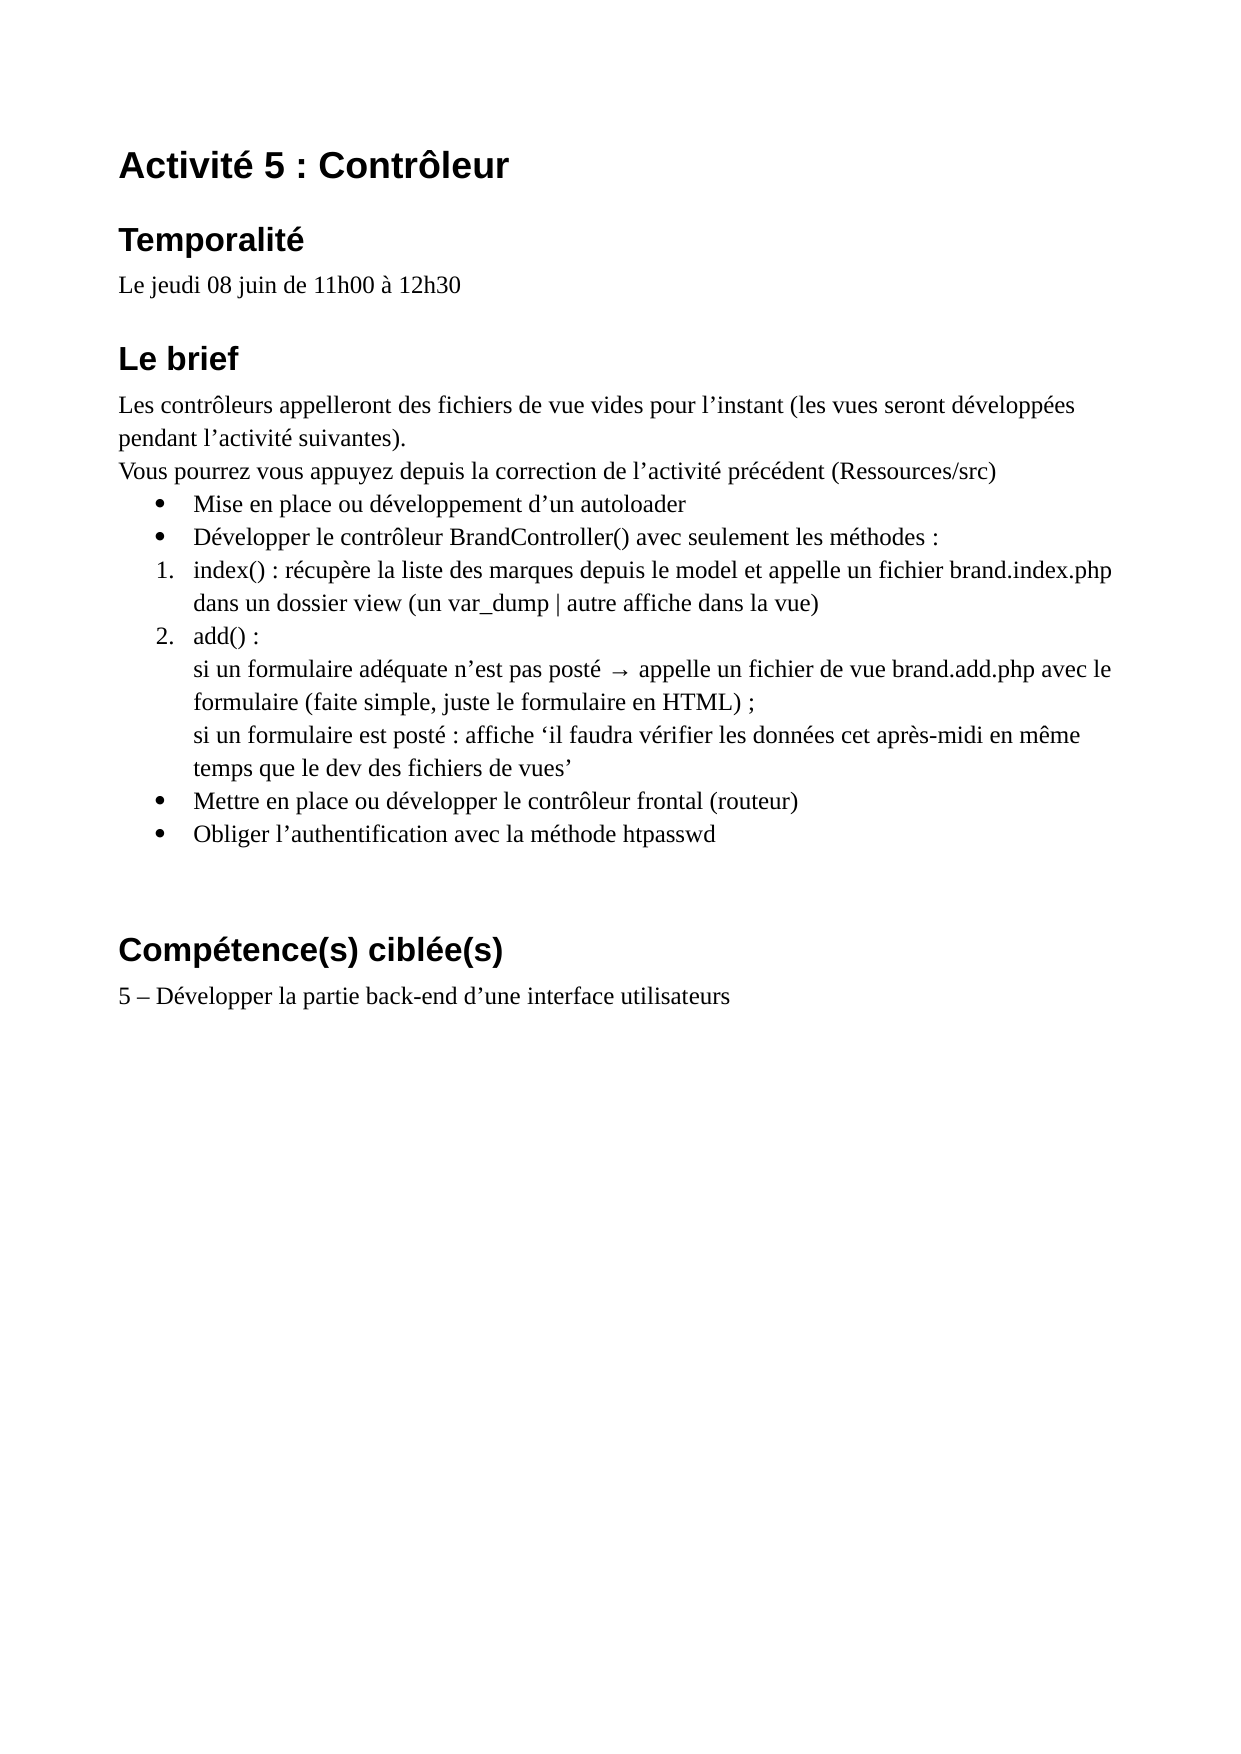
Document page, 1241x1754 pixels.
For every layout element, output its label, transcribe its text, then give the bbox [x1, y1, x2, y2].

list Obliger l’authentification avec la méthode htpasswd [156, 819, 1122, 848]
text Vous pourrez vous appuyez depuis la correction de l’activité précédent (Ressources/src) [118, 456, 1122, 485]
subtitle Activité 5 : Contrôleur [118, 143, 1122, 186]
subtitle Temporalité [118, 219, 1122, 258]
text Le jeudi 08 juin de 11h00 à 12h30 [118, 271, 1122, 299]
list Mise en place ou développement d’un autoloader [156, 489, 1122, 518]
list index() : récupère la liste des marques depuis le model et appelle un fichier brand.index.php dans un dossier view (un var_dump | autre affiche dans la vue) [156, 555, 1122, 617]
subtitle Compétence(s) ciblée(s) [118, 931, 1122, 969]
subtitle Le brief [118, 339, 1122, 377]
list Mettre en place ou développer le contrôleur frontal (routeur) [156, 786, 1122, 815]
text Les contrôleurs appelleront des fichiers de vue vides pour l’instant (les vues seront développées pendant l’activité suivantes). [118, 390, 1122, 452]
text 5 – Développer la partie back-end d’une interface utilisateurs [118, 981, 1122, 1010]
list Développer le contrôleur BrandController() avec seulement les méthodes : [156, 522, 1122, 551]
list add() : si un formulaire adéquate n’est pas posté → appelle un fichier de vue brand.add.php avec le formulaire (faite simple, juste le formulaire en HTML) ; si un formulaire est posté : affiche ‘il faudra vérifier les données cet après-midi en même temps que le dev des fichiers de vues’ [156, 621, 1122, 782]
